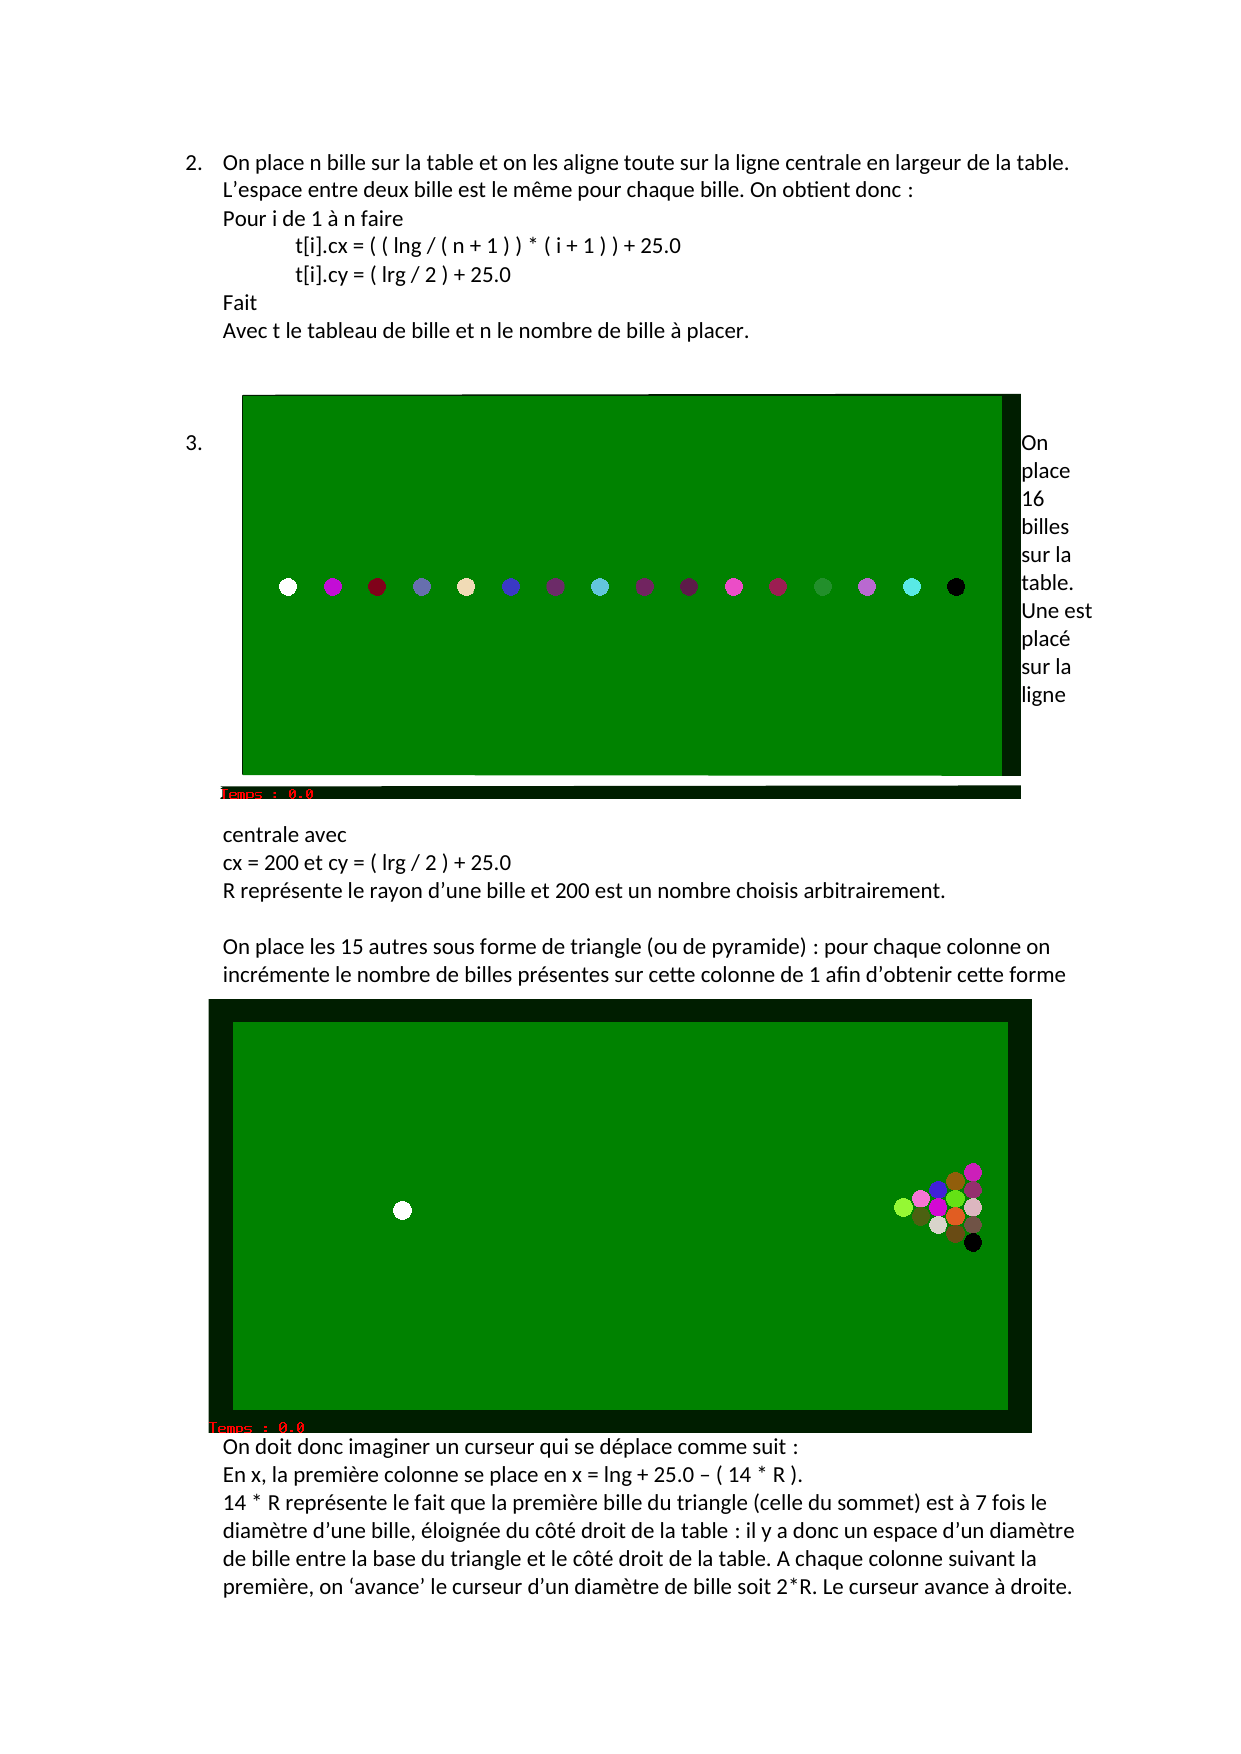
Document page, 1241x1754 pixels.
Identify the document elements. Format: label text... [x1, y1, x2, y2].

text Pour i de 1 à n faire [223, 204, 1093, 232]
text Avec t le tableau de bille et n le nombre de bille à placer. [223, 316, 1093, 344]
text En x, la première colonne se place en x = lng + 25.0 – ( 14 * R ). [223, 1460, 1093, 1488]
text cx = 200 et cy = ( lrg / 2 ) + 25.0 [223, 848, 1093, 876]
text t[i].cy = ( lrg / 2 ) + 25.0 [221, 260, 1093, 288]
text Fait [223, 288, 1093, 316]
text On place les 15 autres sous forme de triangle (ou de pyramide) : pour chaque colonne on incrémente le nombre de billes présentes sur cette colonne de 1 afin d’obtenir cette forme [223, 932, 1093, 988]
text 14 * R représente le fait que la première bille du triangle (celle du sommet) est à 7 fois le diamètre d’une bille, éloignée du côté droit de la table : il y a donc un espace d’un diamètre de bille entre la base du triangle et le côté droit de la table. A chaque colonne suivant la première, on ‘avance’ le curseur d’un diamètre de bille soit 2*R. Le curseur avance à droite. [223, 1488, 1093, 1601]
text t[i].cx = ( ( lng / ( n + 1 ) ) * ( i + 1 ) ) + 25.0 [148, 232, 1093, 260]
text On doit donc imaginer un curseur qui se déplace comme suit : [223, 988, 1093, 1460]
list On place 16 billes sur la table. Une est placé sur la ligne centrale avec [185, 428, 1093, 848]
text R représente le rayon d’une bille et 200 est un nombre choisis arbitrairement. [223, 876, 1093, 904]
list On place n bille sur la table et on les aligne toute sur la ligne centrale en largeur de la table. L’espace entre deux bille est le même pour chaque bille. On obtient donc : [185, 148, 1093, 204]
